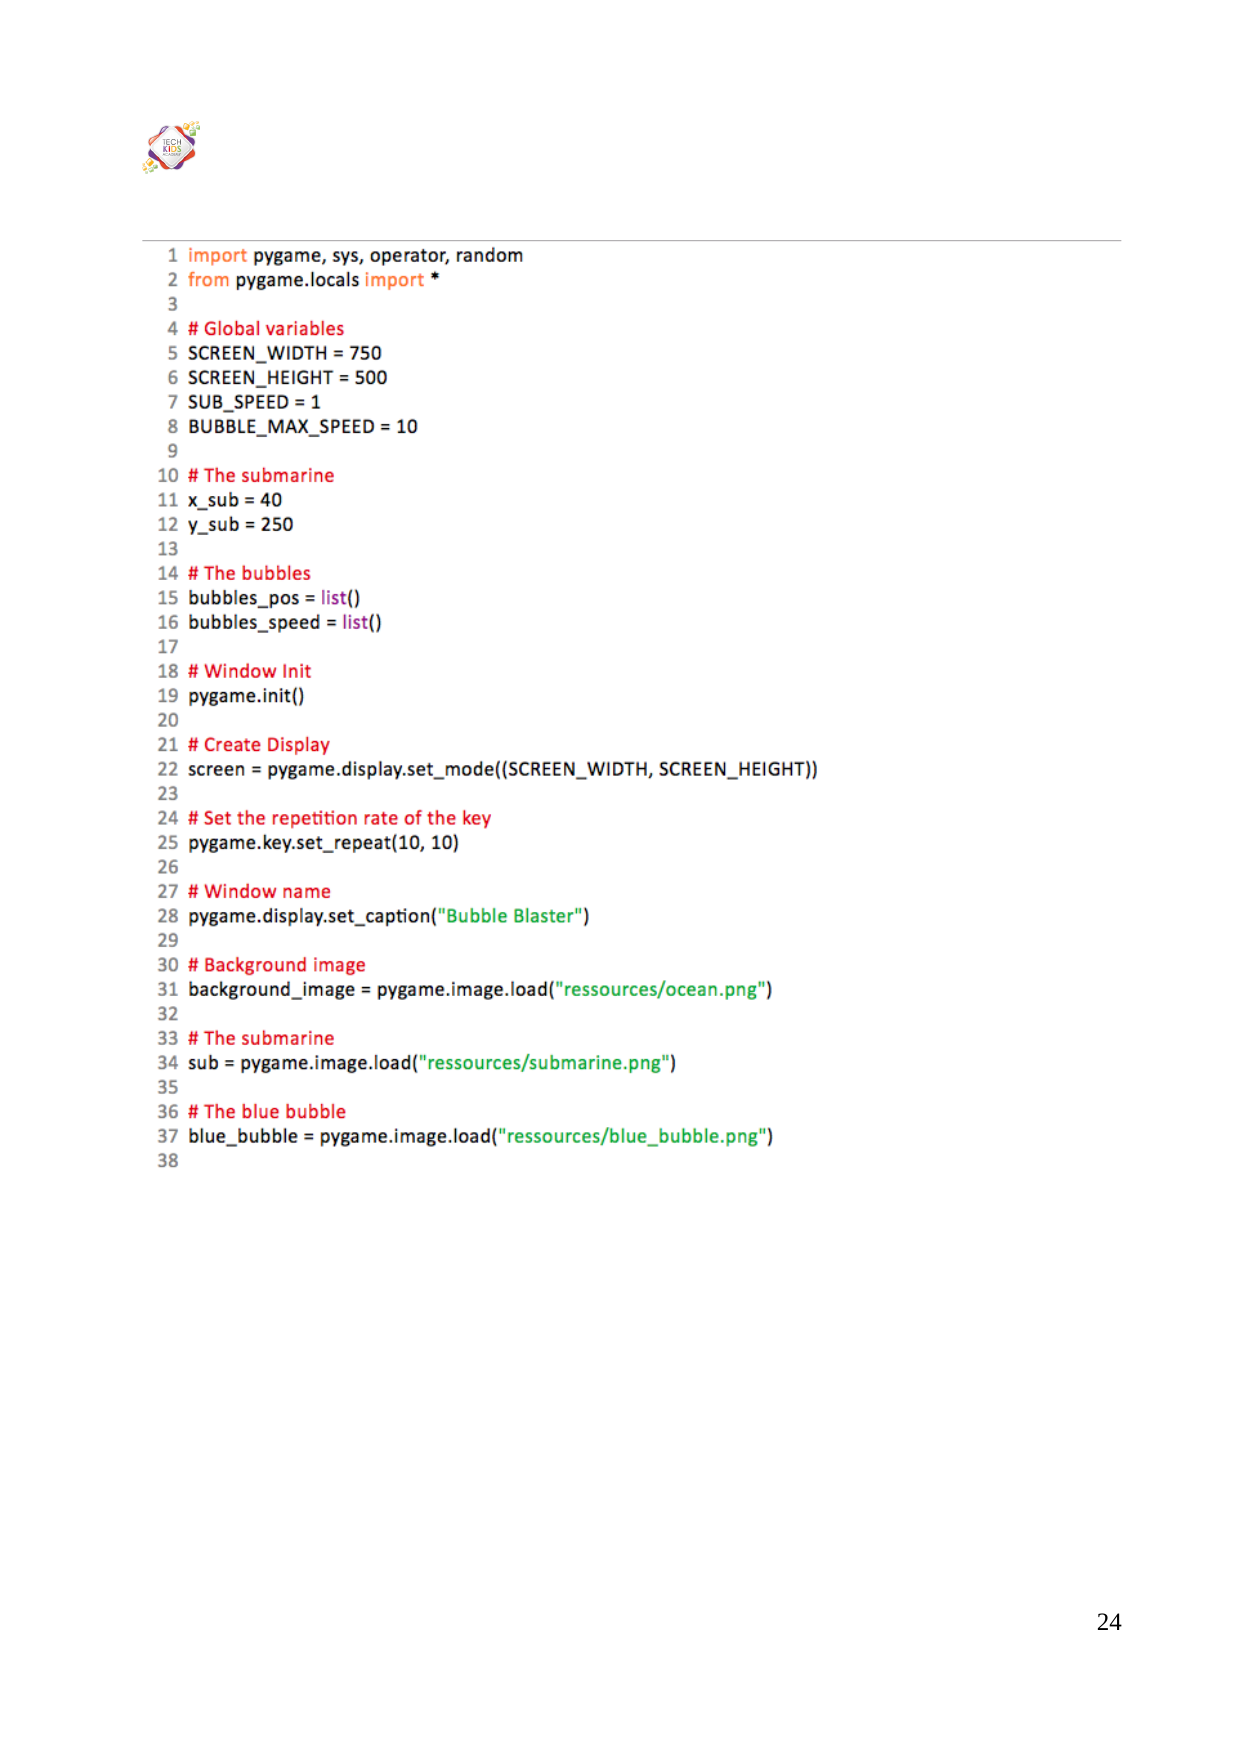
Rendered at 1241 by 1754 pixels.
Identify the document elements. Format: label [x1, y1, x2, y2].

picture [142, 240, 1122, 1175]
picture [142, 118, 200, 176]
